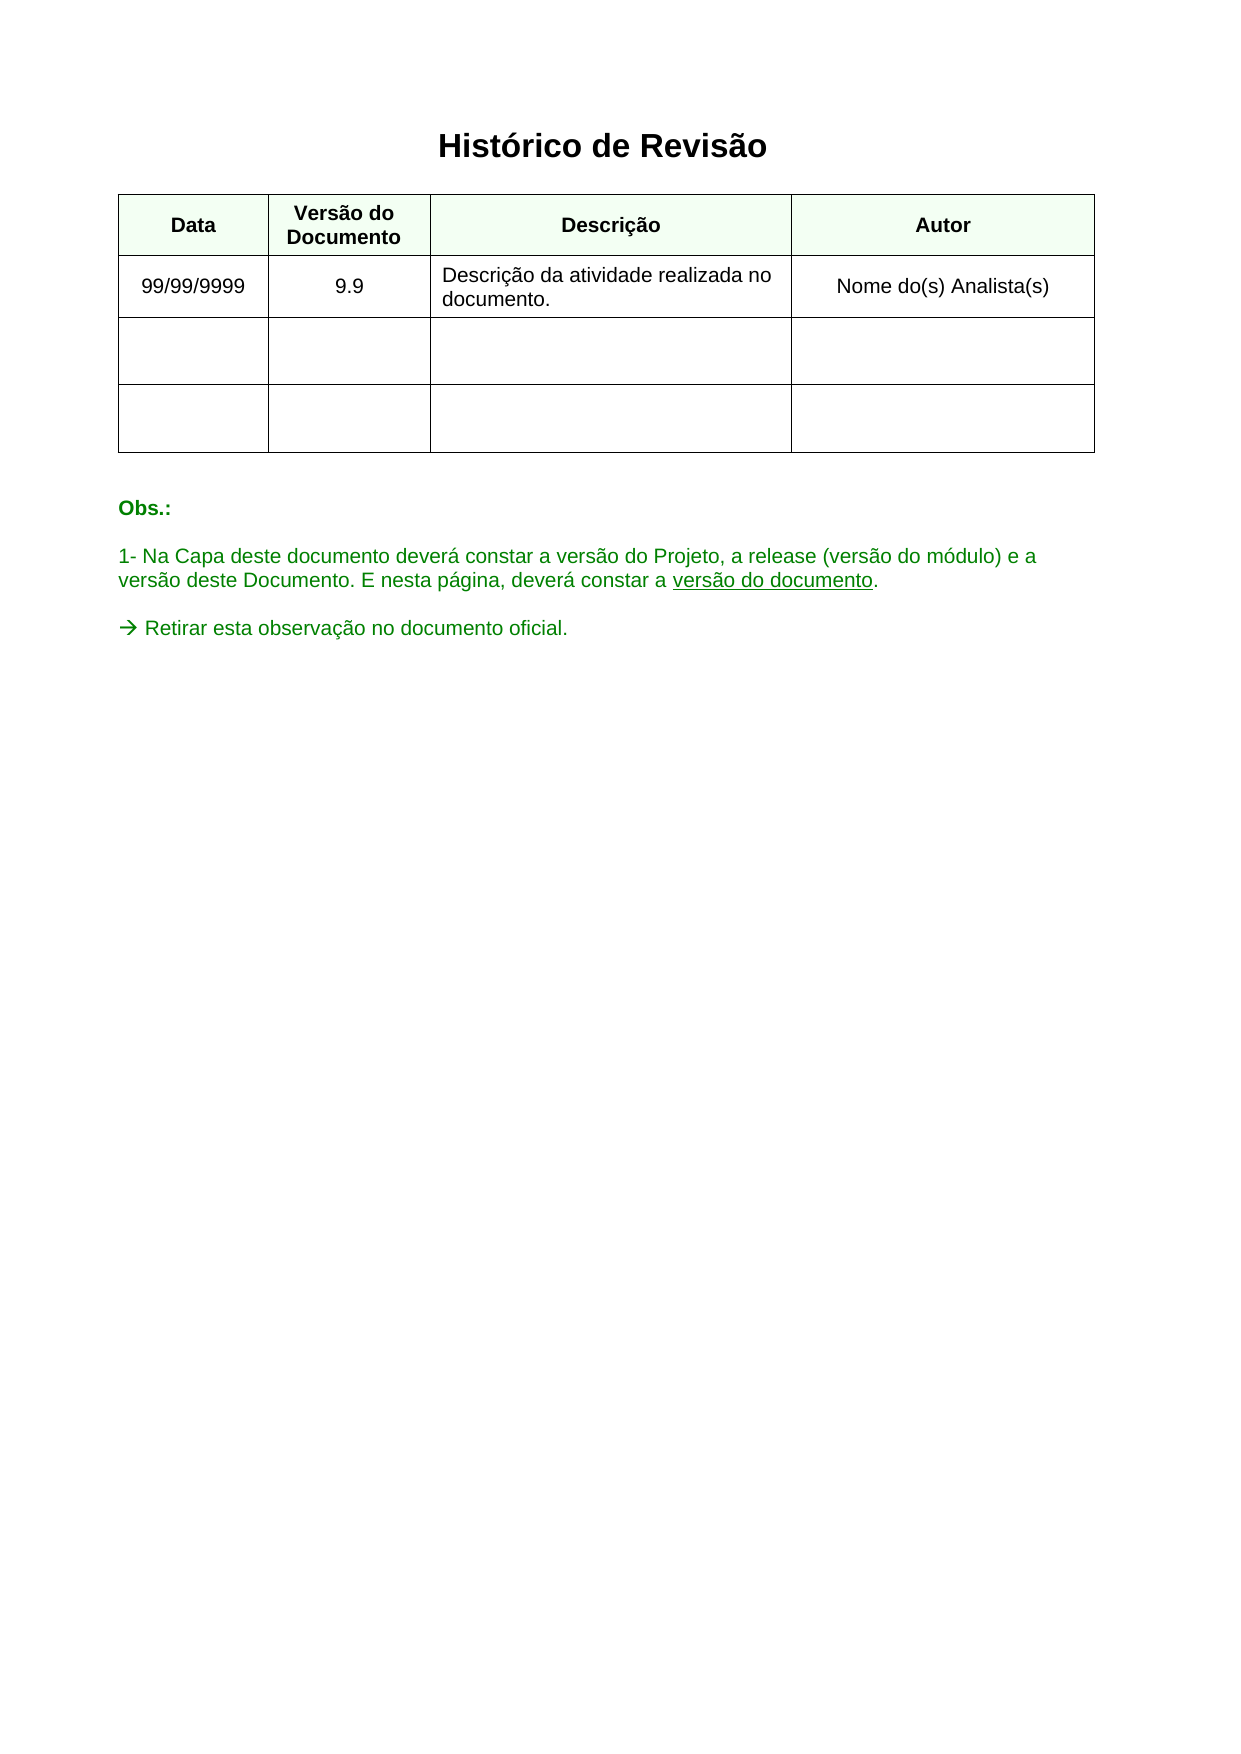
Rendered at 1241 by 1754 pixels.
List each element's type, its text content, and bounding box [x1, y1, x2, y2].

table_cell [431, 318, 791, 384]
table_cell Descrição da atividade realizada no documento. [431, 256, 791, 317]
table_cell 99/99/9999 [119, 256, 268, 317]
table_cell [269, 385, 430, 452]
title 1- Na Capa deste documento deverá constar a versão do Projeto, a release (versão do módulo) e a versão deste Documento. E nesta página, deverá constar a versão do documento. [118, 544, 1087, 592]
title  Retirar esta observação no documento oficial. [118, 616, 1087, 640]
title Obs.: [118, 496, 1087, 520]
table_header Autor [792, 195, 1094, 255]
title Histórico de Revisão [118, 126, 1087, 165]
table_cell [119, 318, 268, 384]
table_cell [269, 318, 430, 384]
table_cell [792, 385, 1094, 452]
table_header Data [119, 195, 268, 255]
table_cell [792, 318, 1094, 384]
table_header Versão do Documento [269, 195, 430, 255]
table_cell [431, 385, 791, 452]
table_header Descrição [431, 195, 791, 255]
table_cell [119, 385, 268, 452]
table_cell 9.9 [269, 256, 430, 317]
table_cell Nome do(s) Analista(s) [792, 256, 1094, 317]
